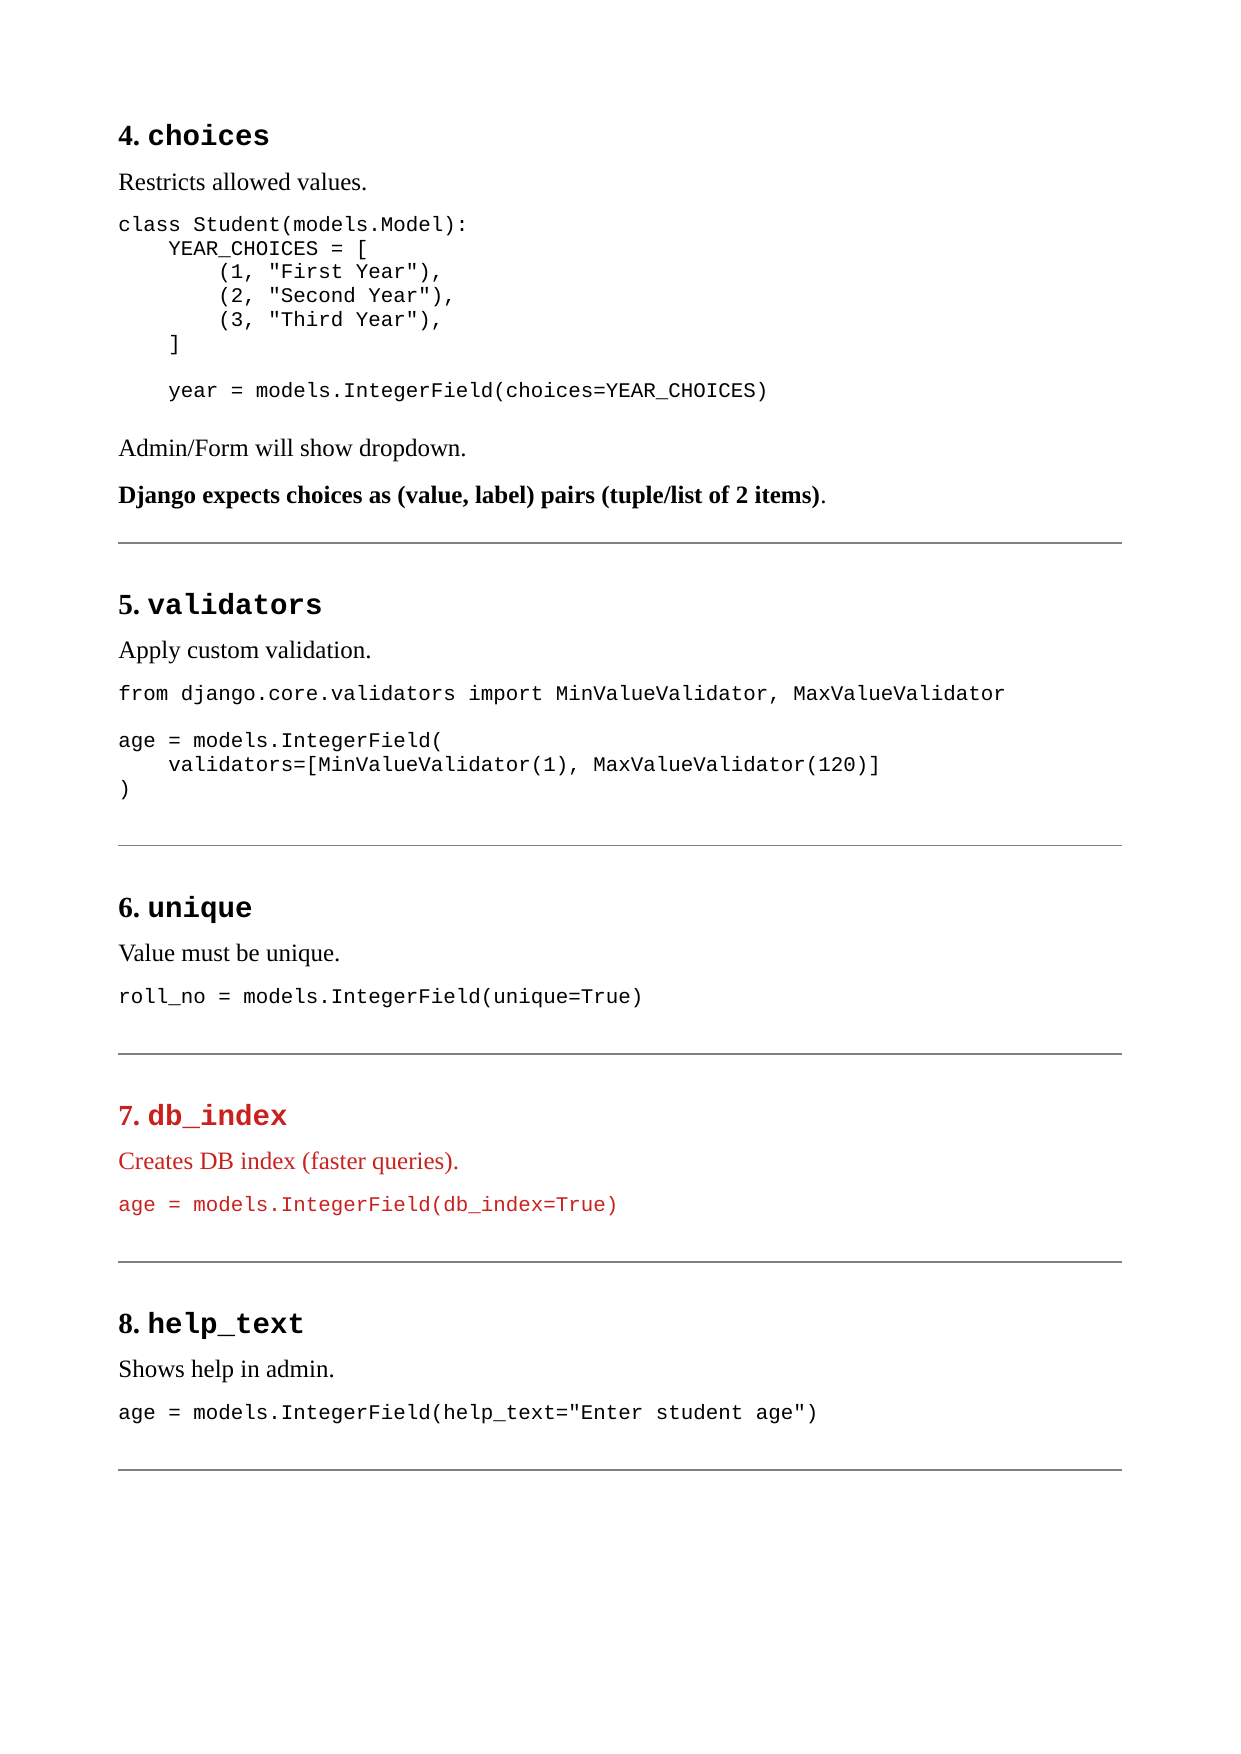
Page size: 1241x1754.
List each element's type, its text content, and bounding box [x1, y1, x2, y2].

subtitle 7. db_index [118, 1098, 1122, 1134]
text ] [118, 332, 1122, 356]
text from django.core.validators import MinValueValidator, MaxValueValidator [118, 683, 1122, 707]
text (2, "Second Year"), [118, 285, 1122, 309]
text year = models.IntegerField(choices=YEAR_CHOICES) [118, 380, 1122, 403]
text Creates DB index (faster queries). [118, 1146, 1122, 1175]
text (1, "First Year"), [118, 262, 1122, 285]
text YEAR_CHOICES = [ [118, 238, 1122, 262]
text age = models.IntegerField(db_index=True) [118, 1194, 1122, 1218]
text roll_no = models.IntegerField(unique=True) [118, 986, 1122, 1009]
text Shows help in admin. [118, 1354, 1122, 1383]
text ) [118, 778, 1122, 801]
text Restricts allowed values. [118, 167, 1122, 195]
text Apply custom validation. [118, 636, 1122, 664]
text age = models.IntegerField( [118, 730, 1122, 754]
text class Student(models.Model): [118, 214, 1122, 238]
subtitle 4. choices [118, 118, 1122, 154]
text Admin/Form will show dropdown. [118, 433, 1122, 462]
text age = models.IntegerField(help_text="Enter student age") [118, 1402, 1122, 1426]
text Django expects choices as (value, label) pairs (tuple/list of 2 items). [118, 481, 1122, 509]
subtitle 5. validators [118, 587, 1122, 623]
text (3, "Third Year"), [118, 309, 1122, 332]
subtitle 6. unique [118, 890, 1122, 926]
subtitle 8. help_text [118, 1306, 1122, 1342]
text validators=[MinValueValidator(1), MaxValueValidator(120)] [118, 754, 1122, 778]
text Value must be unique. [118, 938, 1122, 967]
